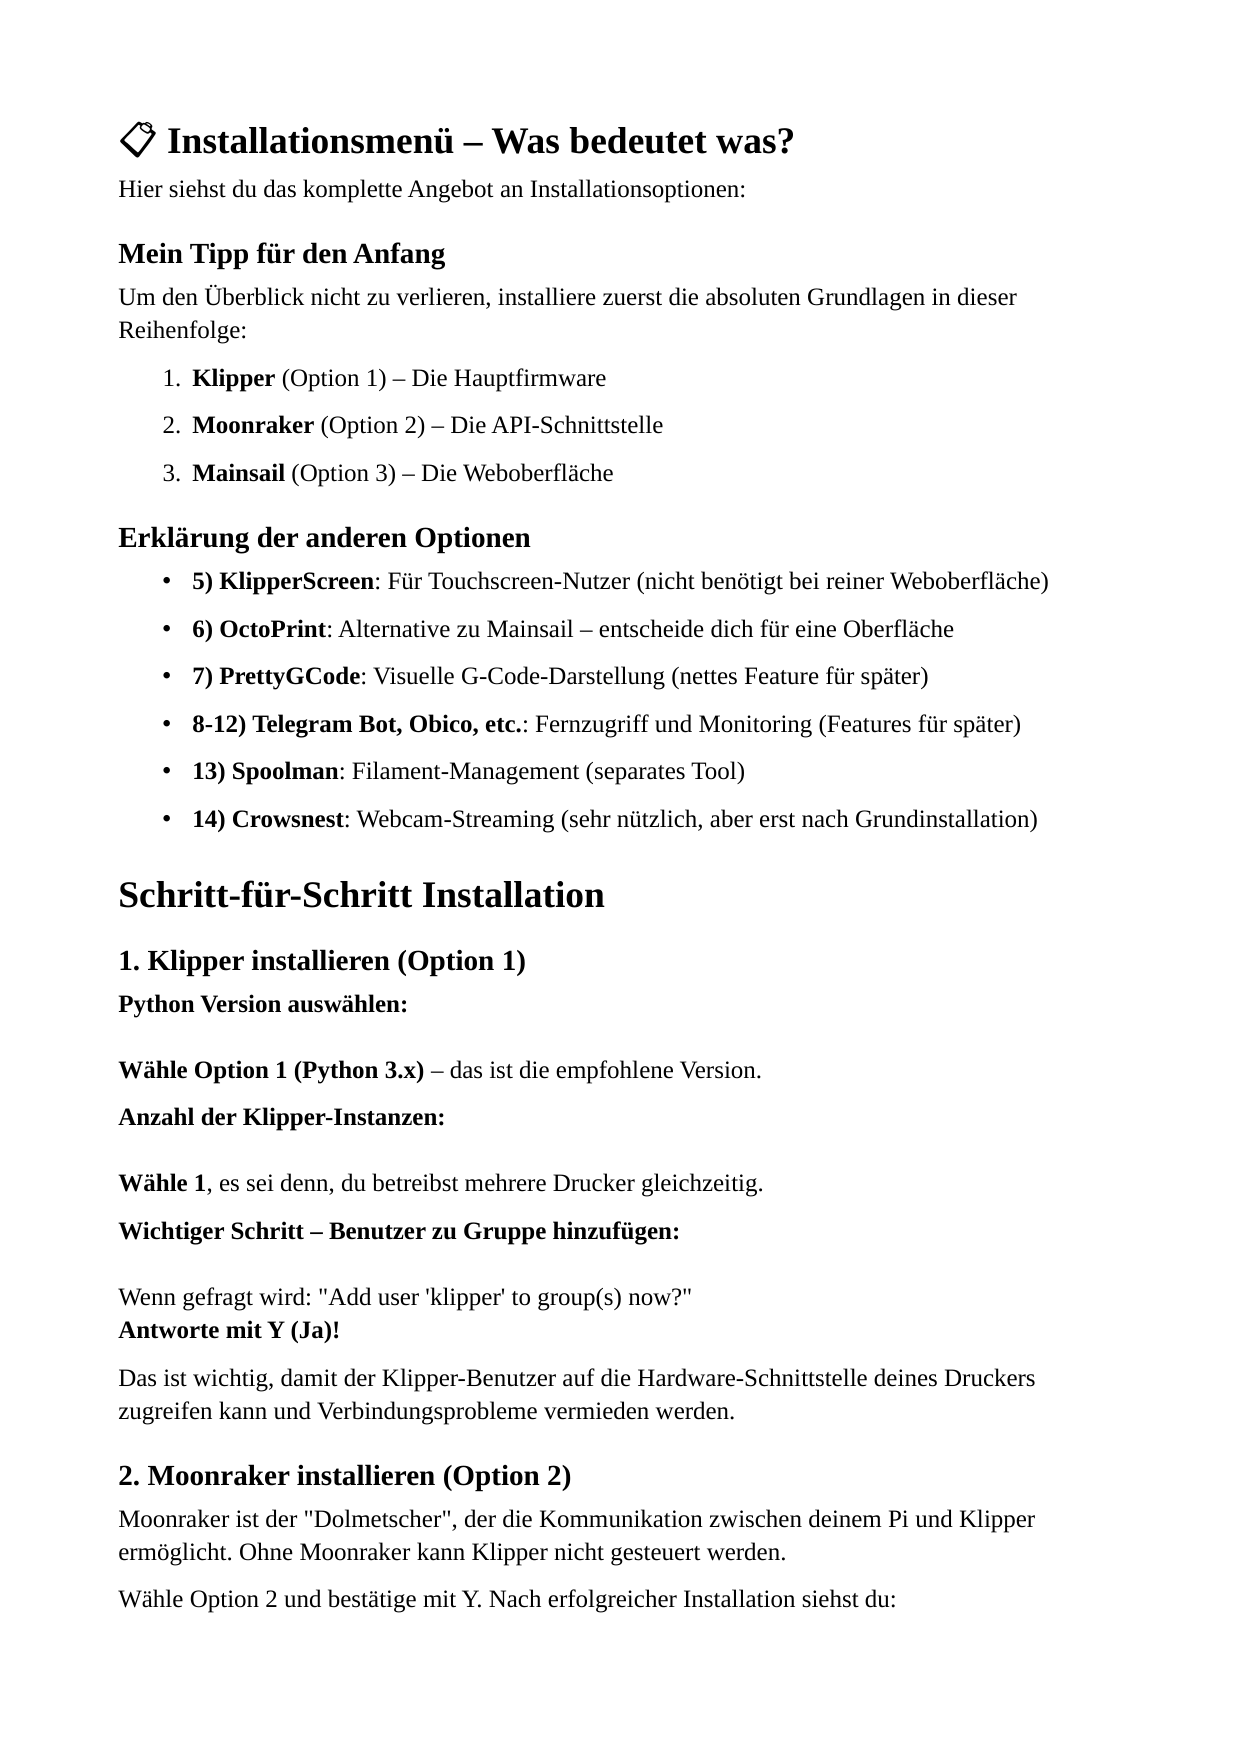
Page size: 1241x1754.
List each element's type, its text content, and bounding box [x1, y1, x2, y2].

subtitle Erklärung der anderen Optionen [118, 520, 1122, 553]
subtitle 📋 Installationsmenü – Was bedeutet was? [118, 118, 1122, 161]
subtitle 2. Moonraker installieren (Option 2) [118, 1458, 1122, 1491]
list 13) Spoolman: Filament-Management (separates Tool) [162, 756, 1122, 785]
subtitle Schritt-für-Schritt Installation [118, 872, 1122, 916]
subtitle Mein Tipp für den Anfang [118, 236, 1122, 269]
list Moonraker (Option 2) – Die API-Schnittstelle [162, 410, 1122, 439]
list Mainsail (Option 3) – Die Weboberfläche [162, 458, 1122, 487]
text Hier siehst du das komplette Angebot an Installationsoptionen: [118, 174, 1122, 202]
text Python Version auswählen: Wähle Option 1 (Python 3.x) – das ist die empfohlene Version. [118, 989, 1122, 1083]
list 7) PrettyGCode: Visuelle G-Code-Darstellung (nettes Feature für später) [162, 661, 1122, 690]
list 8-12) Telegram Bot, Obico, etc.: Fernzugriff und Monitoring (Features für später) [162, 709, 1122, 738]
text Wichtiger Schritt – Benutzer zu Gruppe hinzufügen: Wenn gefragt wird: "Add user 'klipper' to group(s) now?" Antworte mit Y (Ja)! [118, 1216, 1122, 1344]
subtitle 1. Klipper installieren (Option 1) [118, 943, 1122, 976]
list Klipper (Option 1) – Die Hauptfirmware [162, 363, 1122, 391]
list 5) KlipperScreen: Für Touchscreen-Nutzer (nicht benötigt bei reiner Weboberfläche) [162, 566, 1122, 595]
text Um den Überblick nicht zu verlieren, installiere zuerst die absoluten Grundlagen in dieser Reihenfolge: [118, 282, 1122, 344]
text Wähle Option 2 und bestätige mit Y. Nach erfolgreicher Installation siehst du: [118, 1584, 1122, 1613]
list 6) OctoPrint: Alternative zu Mainsail – entscheide dich für eine Oberfläche [162, 614, 1122, 642]
text Moonraker ist der "Dolmetscher", der die Kommunikation zwischen deinem Pi und Klipper ermöglicht. Ohne Moonraker kann Klipper nicht gesteuert werden. [118, 1504, 1122, 1566]
text Anzahl der Klipper-Instanzen: Wähle 1, es sei denn, du betreibst mehrere Drucker gleichzeitig. [118, 1102, 1122, 1197]
list 14) Crowsnest: Webcam-Streaming (sehr nützlich, aber erst nach Grundinstallation) [162, 804, 1122, 833]
text Das ist wichtig, damit der Klipper-Benutzer auf die Hardware-Schnittstelle deines Druckers zugreifen kann und Verbindungsprobleme vermieden werden. [118, 1363, 1122, 1424]
